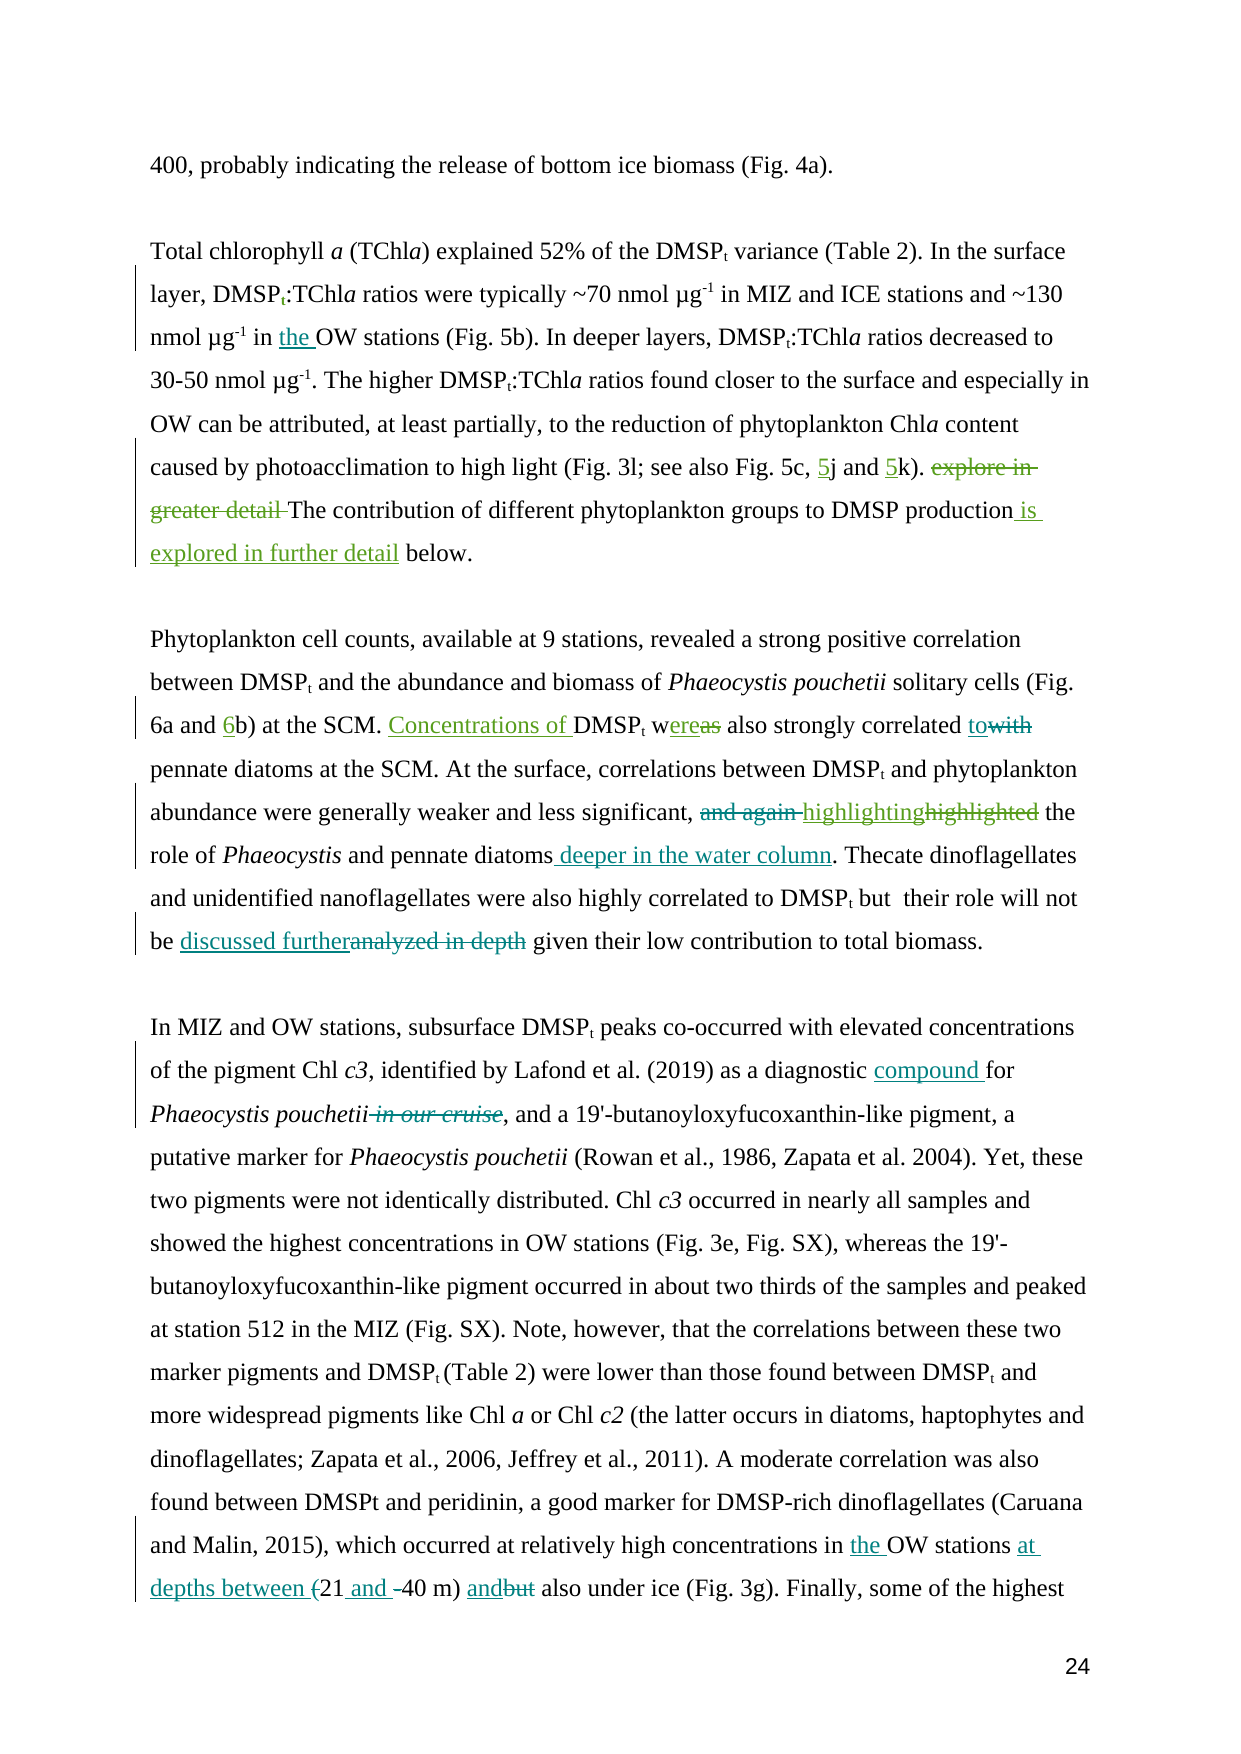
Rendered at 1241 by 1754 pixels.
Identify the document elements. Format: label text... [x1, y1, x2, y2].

text In MIZ and OW stations, subsurface DMSPt peaks co-occurred with elevated concentrations of the pigment Chl c3, identified by Lafond et al. (2019) as a diagnostic compound for Phaeocystis pouchetii, and a 19'-butanoyloxyfucoxanthin-like pigment, a putative marker for Phaeocystis pouchetii (Rowan et al., 1986, Zapata et al. 2004). Yet, these two pigments were not identically distributed. Chl c3 occurred in nearly all samples and showed the highest concentrations in OW stations (Fig. 3e, Fig. SX), whereas the 19'-butanoyloxyfucoxanthin-like pigment occurred in about two thirds of the samples and peaked at station 512 in the MIZ (Fig. SX). Note, however, that the correlations between these two marker pigments and DMSPt (Table 2) were lower than those found between DMSPt and more widespread pigments like Chl a or Chl c2 (the latter occurs in diatoms, haptophytes and dinoflagellates; Zapata et al., 2006, Jeffrey et al., 2011). A moderate correlation was also found between DMSPt and peridinin, a good marker for DMSP-rich dinoflagellates (Caruana and Malin, 2015), which occurred at relatively high concentrations in the OW stations at depths between 21 and 40 m) and also under ice (Fig. 3g). Finally, some of the highest [150, 1012, 1090, 1602]
text DMSPt concentrations were strongly correlated to cp, a proxy of particulate organic carbon (POC) and phytoplankton biomass in the euphotic layer, which explained 56% of the DMSPt variance (Fig. 4a). The linear regression model between DMSPt and cp could not be improved by including environmental variables such as temperature, salinity, ANP, daily PAR or the Brunt-Väisälä buoyancy frequency (vertical water column stability) as predictors. Data pairs of DMSPt vs. cp clustered around a DMSPt:cp ratio of ~230 (Fig. 4a). This ratio changed little across the ice edge and along the vertical profiles (Fig. 5a), except for the high DMSPt:cp measured at the subsurface of the OW stations 612 and 615, concurrent with very high Phaeocystis pouchetii biomass, and just beneath the ice at station 400, probably indicating the release of bottom ice biomass (Fig. 4a). [150, 150, 1090, 179]
text Phytoplankton cell counts, available at 9 stations, revealed a strong positive correlation between DMSPt and the abundance and biomass of Phaeocystis pouchetii solitary cells (Fig. 6a and 6b) at the SCM. Concentrations of DMSPt were also strongly correlated to pennate diatoms at the SCM. At the surface, correlations between DMSPt and phytoplankton abundance were generally weaker and less significant, highlighting the role of Phaeocystis and pennate diatoms deeper in the water column. Thecate dinoflagellates and unidentified nanoflagellates were also highly correlated to DMSPt but their role will not be discussed further given their low contribution to total biomass. [150, 624, 1090, 955]
text Total chlorophyll a (TChla) explained 52% of the DMSPt variance (Table 2). In the surface layer, DMSPt:TChla ratios were typically ~70 nmol µg-1 in MIZ and ICE stations and ~130 nmol µg-1 in the OW stations (Fig. 5b). In deeper layers, DMSPt:TChla ratios decreased to 30-50 nmol µg-1. The higher DMSPt:TChla ratios found closer to the surface and especially in OW can be attributed, at least partially, to the reduction of phytoplankton Chla content caused by photoacclimation to high light (Fig. 3l; see also Fig. 5c, 5j and 5k). The contribution of different phytoplankton groups to DMSP production is explored in further detail below. [150, 236, 1090, 567]
